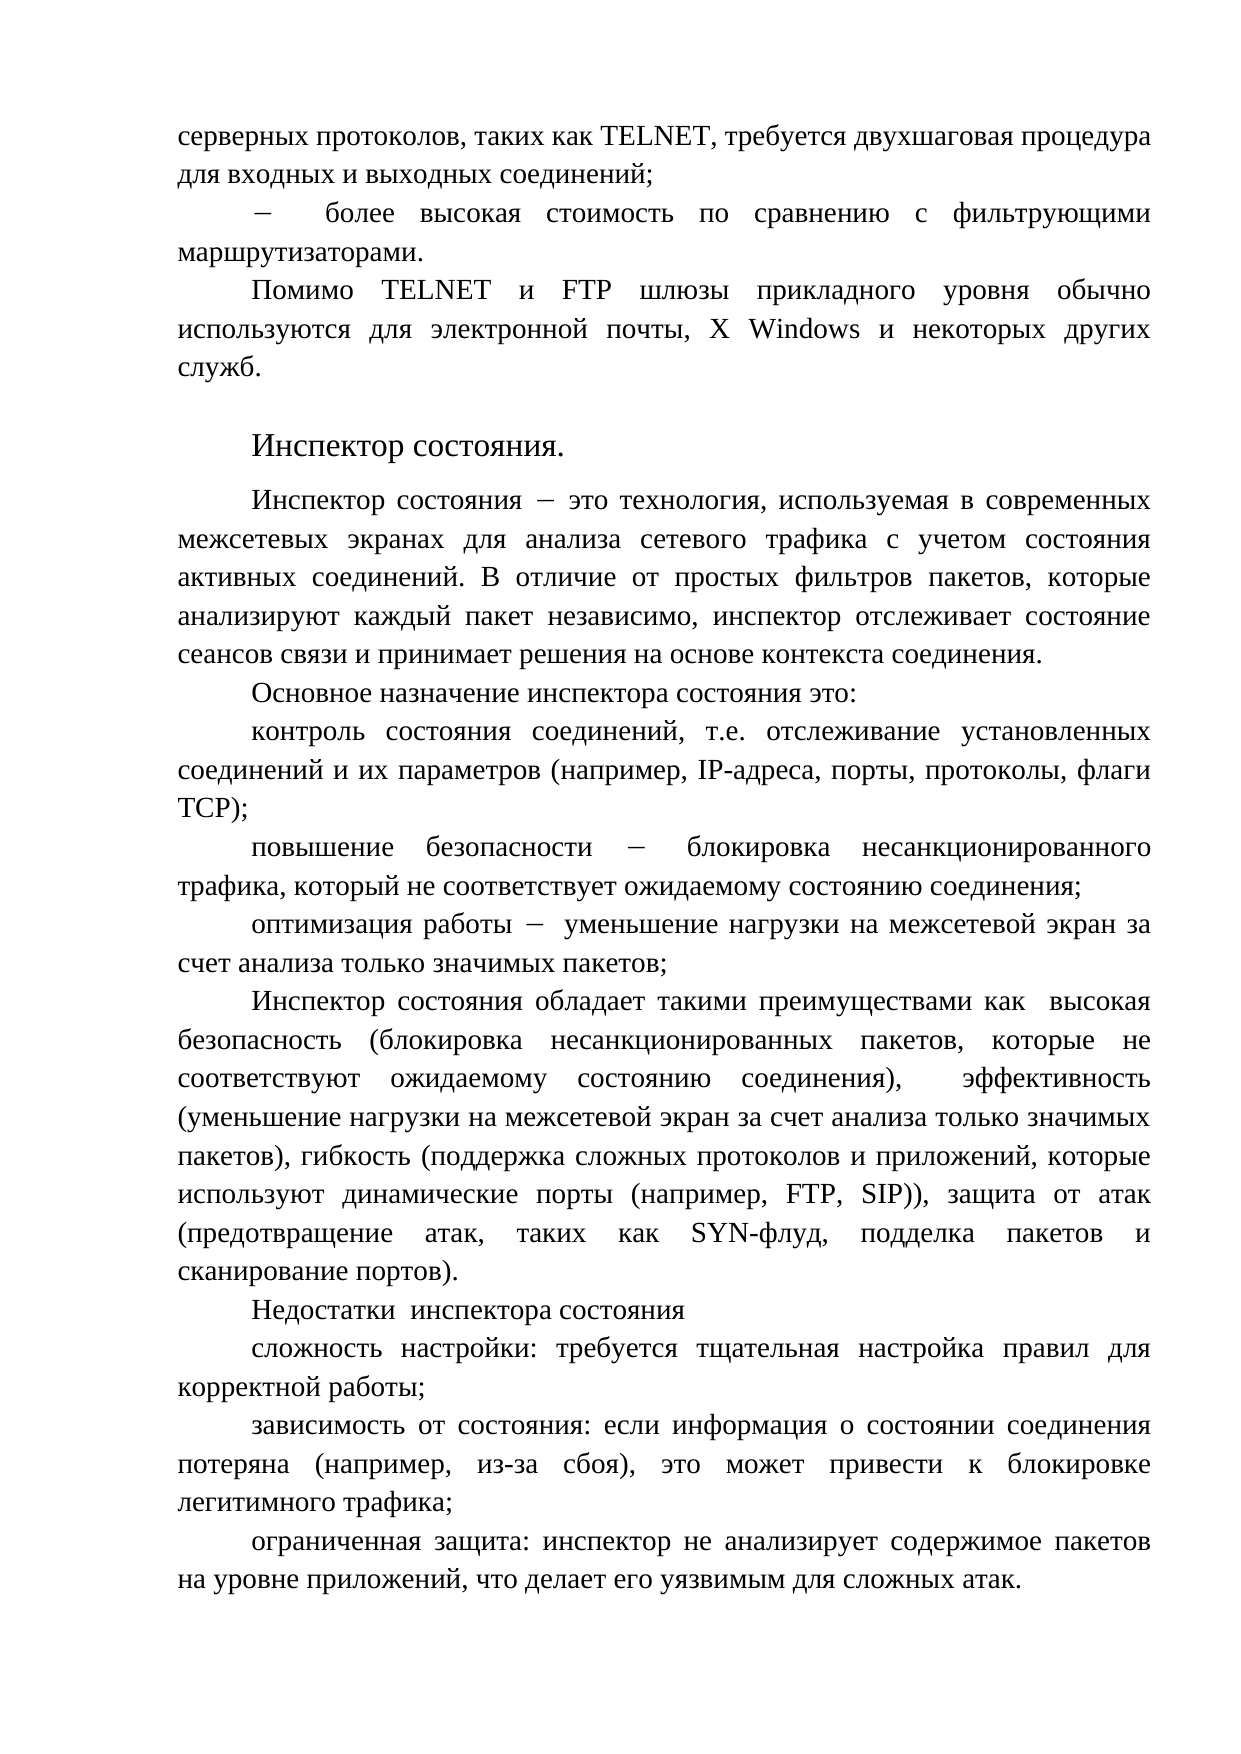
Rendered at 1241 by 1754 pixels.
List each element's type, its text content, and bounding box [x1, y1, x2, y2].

text Помимо TELNET и FTP шлюзы прикладного уровня обычно используются для электронной почты, Х Windows и некоторых других служб. [177, 272, 1152, 383]
text зависимость от состояния: если информация о состоянии соединения потеряна (например, из-за сбоя), это может привести к блокировке легитимного трафика; [177, 1407, 1152, 1518]
text Основное назначение инспектора состояния это: [177, 675, 1152, 708]
list серверных протоколов, таких как TELNET, требуется двухшаговая процедура для входных и выходных соединений; [177, 118, 1152, 190]
text Инспектор состояния обладает такими преимуществами как высокая безопасность (блокировка несанкционированных пакетов, которые не соответствуют ожидаемому состоянию соединения), эффективность (уменьшение нагрузки на межсетевой экран за счет анализа только значимых пакетов), гибкость (поддержка сложных протоколов и приложений, которые используют динамические порты (например, FTP, SIP)), защита от атак (предотвращение атак, таких как SYN-флуд, подделка пакетов и сканирование портов). [177, 983, 1152, 1287]
text оптимизация работы − уменьшение нагрузки на межсетевой экран за счет анализа только значимых пакетов; [177, 906, 1152, 978]
text контроль состояния соединений, т.е. отслеживание установленных соединений и их параметров (например, IP-адреса, порты, протоколы, флаги TCP); [177, 713, 1152, 824]
text повышение безопасности − блокировка несанкционированного трафика, который не соответствует ожидаемому состоянию соединения; [177, 829, 1152, 901]
text Инспектор состояния − это технология, используемая в современных межсетевых экранах для анализа сетевого трафика с учетом состояния активных соединений. В отличие от простых фильтров пакетов, которые анализируют каждый пакет независимо, инспектор отслеживает состояние сеансов связи и принимает решения на основе контекста соединения. [177, 482, 1152, 670]
list более высокая стоимость по сравнению с фильтрующими маршрутизаторами. [177, 195, 1152, 267]
text сложность настройки: требуется тщательная настройка правил для корректной работы; [177, 1330, 1152, 1402]
text Недостатки инспектора состояния [177, 1292, 1152, 1325]
subtitle Инспектор состояния. [177, 426, 1152, 464]
text ограниченная защита: инспектор не анализирует содержимое пакетов на уровне приложений, что делает его уязвимым для сложных атак. [177, 1523, 1152, 1595]
